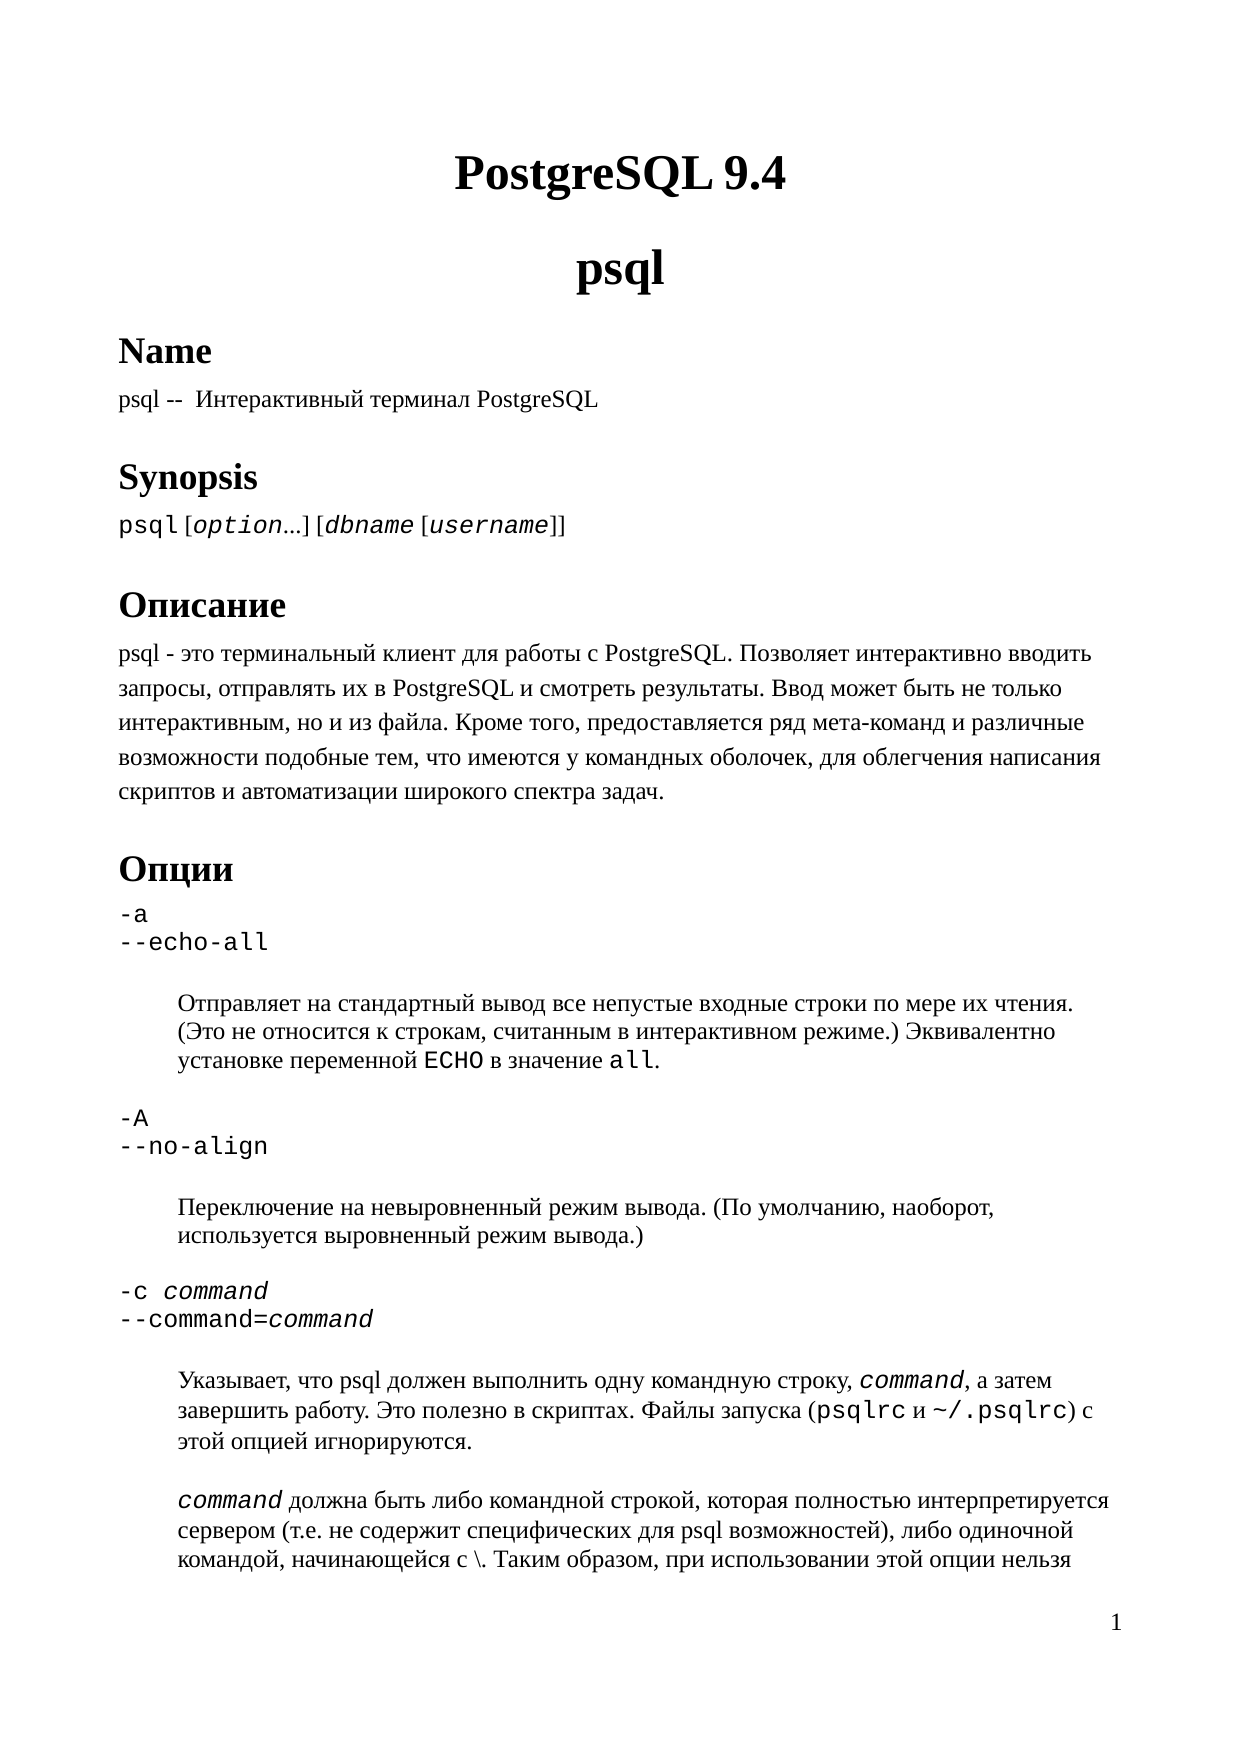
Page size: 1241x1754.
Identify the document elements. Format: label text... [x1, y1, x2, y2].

subtitle Name [118, 329, 1122, 372]
subtitle -a --echo-all [118, 902, 1122, 958]
subtitle PostgreSQL 9.4 [118, 143, 1122, 201]
subtitle Synopsis [118, 454, 1122, 498]
subtitle psql [118, 238, 1122, 296]
text psql - это терминальный клиент для работы с PostgreSQL. Позволяет интерактивно вводить запросы, отправлять их в PostgreSQL и смотреть результаты. Ввод может быть не только интерактивным, но и из файла. Кроме того, предоставляется ряд мета-команд и различные возможности подобные тем, что имеются у командных оболочек, для облегчения написания скриптов и автоматизации широкого спектра задач. [118, 638, 1122, 805]
subtitle -c command --command=command [118, 1279, 1122, 1335]
text psql -- Интерактивный терминал PostgreSQL [118, 384, 1122, 413]
subtitle -A --no-align [118, 1106, 1122, 1162]
subtitle Описание [118, 582, 1122, 626]
text psql [option...] [dbname [username]] [118, 510, 1122, 541]
list Отправляет на стандартный вывод все непустые входные строки по мере их чтения. (Это не относится к строкам, считанным в интерактивном режиме.) Эквивалентно установке переменной ECHO в значение all. [177, 988, 1122, 1076]
subtitle Опции [118, 846, 1122, 889]
list Переключение на невыровненный режим вывода. (По умолчанию, наоборот, используется выровненный режим вывода.) [177, 1192, 1122, 1249]
list Указывает, что psql должен выполнить одну командную строку, command, а затем завершить работу. Это полезно в скриптах. Файлы запуска (psqlrc и ~/.psqlrc) с этой опцией игнорируются. [177, 1365, 1122, 1455]
list command должна быть либо командной строкой, которая полностью интерпретируется сервером (т.е. не содержит специфических для psql возможностей), либо одиночной командой, начинающейся с \. Таким образом, при использовании этой опции нельзя [177, 1485, 1122, 1573]
